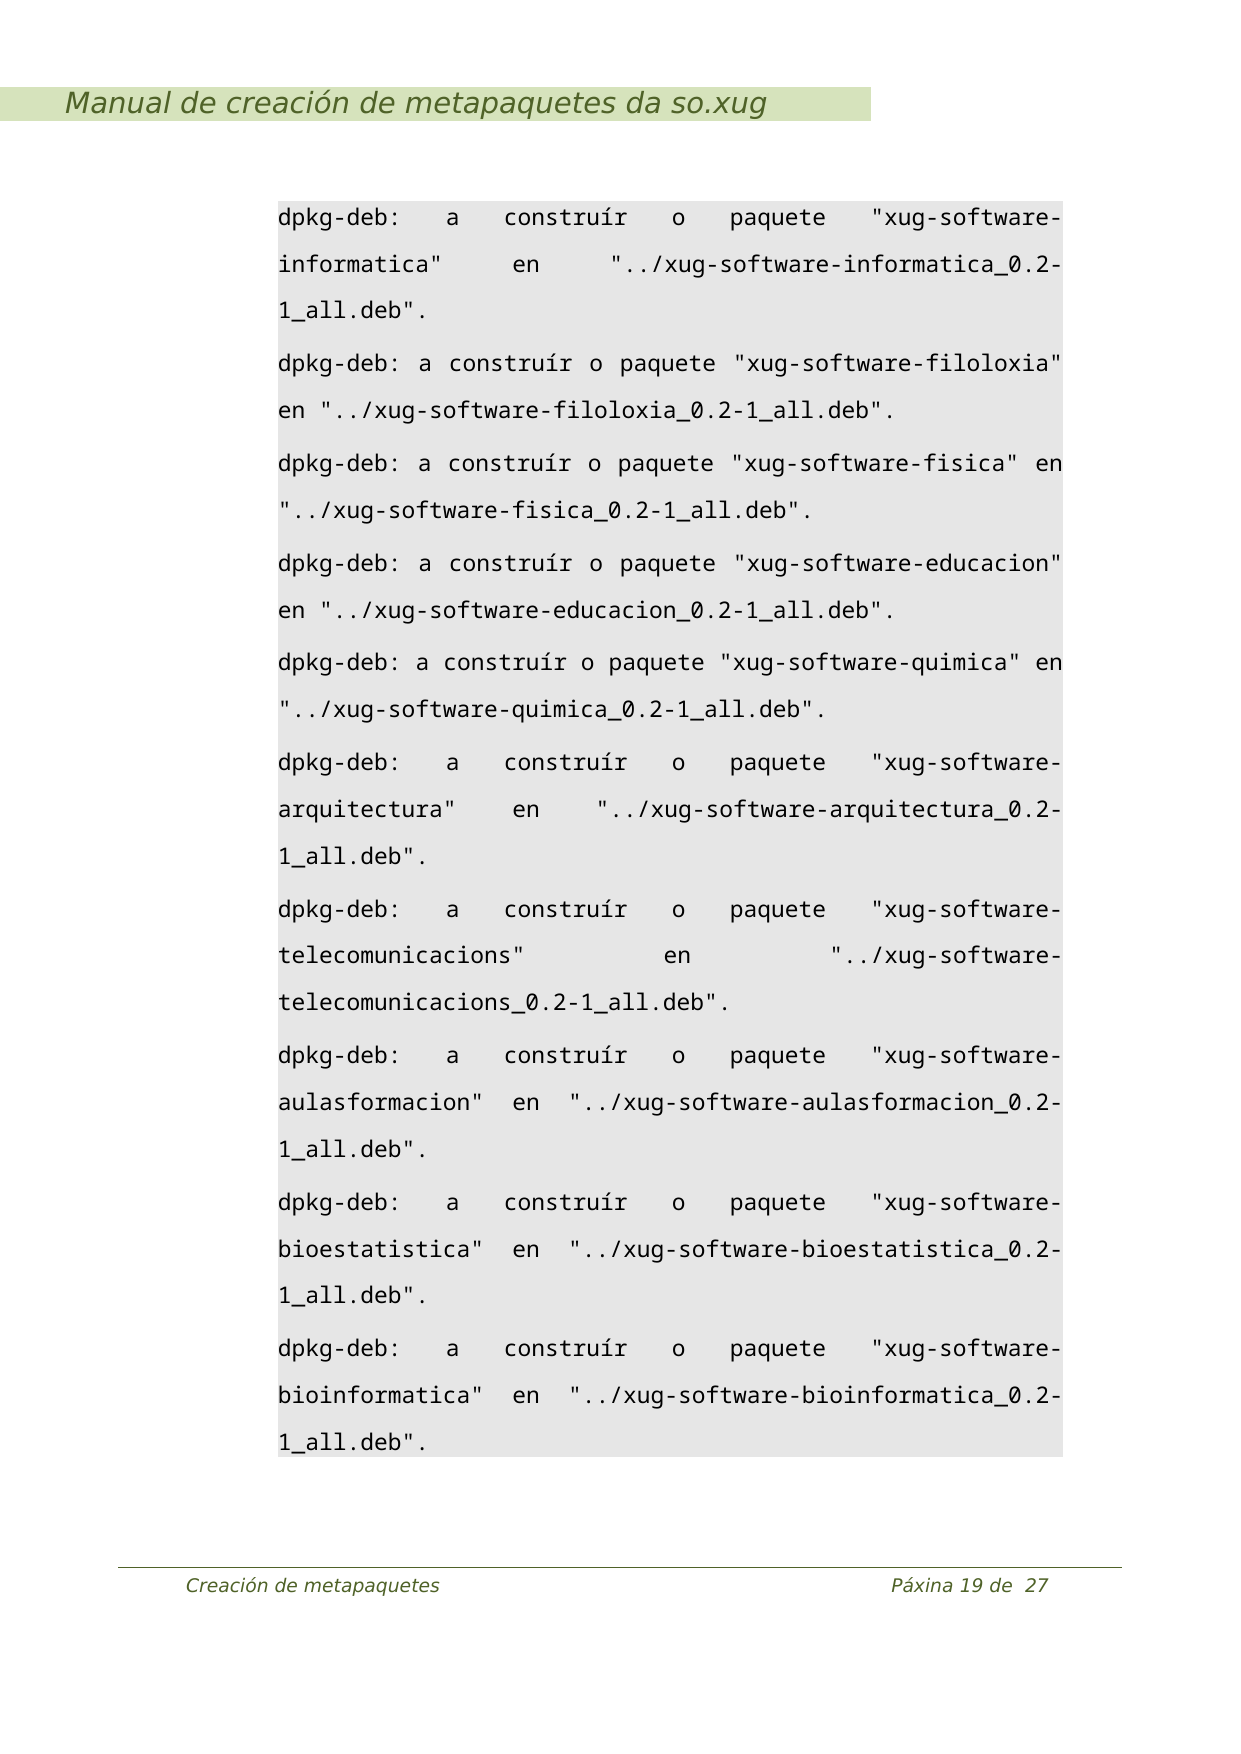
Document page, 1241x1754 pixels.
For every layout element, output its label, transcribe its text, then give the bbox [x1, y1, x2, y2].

text dpkg-deb: a construír o paquete "xug-software-quimica" en "../xug-software-quimica_0.2-1_all.deb". [278, 646, 1063, 724]
text dpkg-deb: a construír o paquete "xug-software-educacion" en "../xug-software-educacion_0.2-1_all.deb". [278, 547, 1063, 625]
text dpkg-deb: a construír o paquete "xug-software-bioestatistica" en "../xug-software-bioestatistica_0.2-1_all.deb". [278, 1186, 1063, 1311]
text dpkg-deb: a construír o paquete "xug-software-arquitectura" en "../xug-software-arquitectura_0.2-1_all.deb". [278, 746, 1063, 871]
text dpkg-deb: a construír o paquete "xug-software-bioinformatica" en "../xug-software-bioinformatica_0.2-1_all.deb". [278, 1332, 1063, 1457]
text dpkg-deb: a construír o paquete "xug-software-telecomunicacions" en "../xug-software-telecomunicacions_0.2-1_all.deb". [278, 893, 1063, 1018]
text dpkg-deb: a construír o paquete "xug-software-fisica" en "../xug-software-fisica_0.2-1_all.deb". [278, 447, 1063, 525]
text dpkg-deb: a construír o paquete "xug-software-informatica" en "../xug-software-informatica_0.2-1_all.deb". [278, 201, 1063, 326]
text dpkg-deb: a construír o paquete "xug-software-filoloxia" en "../xug-software-filoloxia_0.2-1_all.deb". [278, 347, 1063, 425]
text dpkg-deb: a construír o paquete "xug-software-aulasformacion" en "../xug-software-aulasformacion_0.2-1_all.deb". [278, 1039, 1063, 1164]
